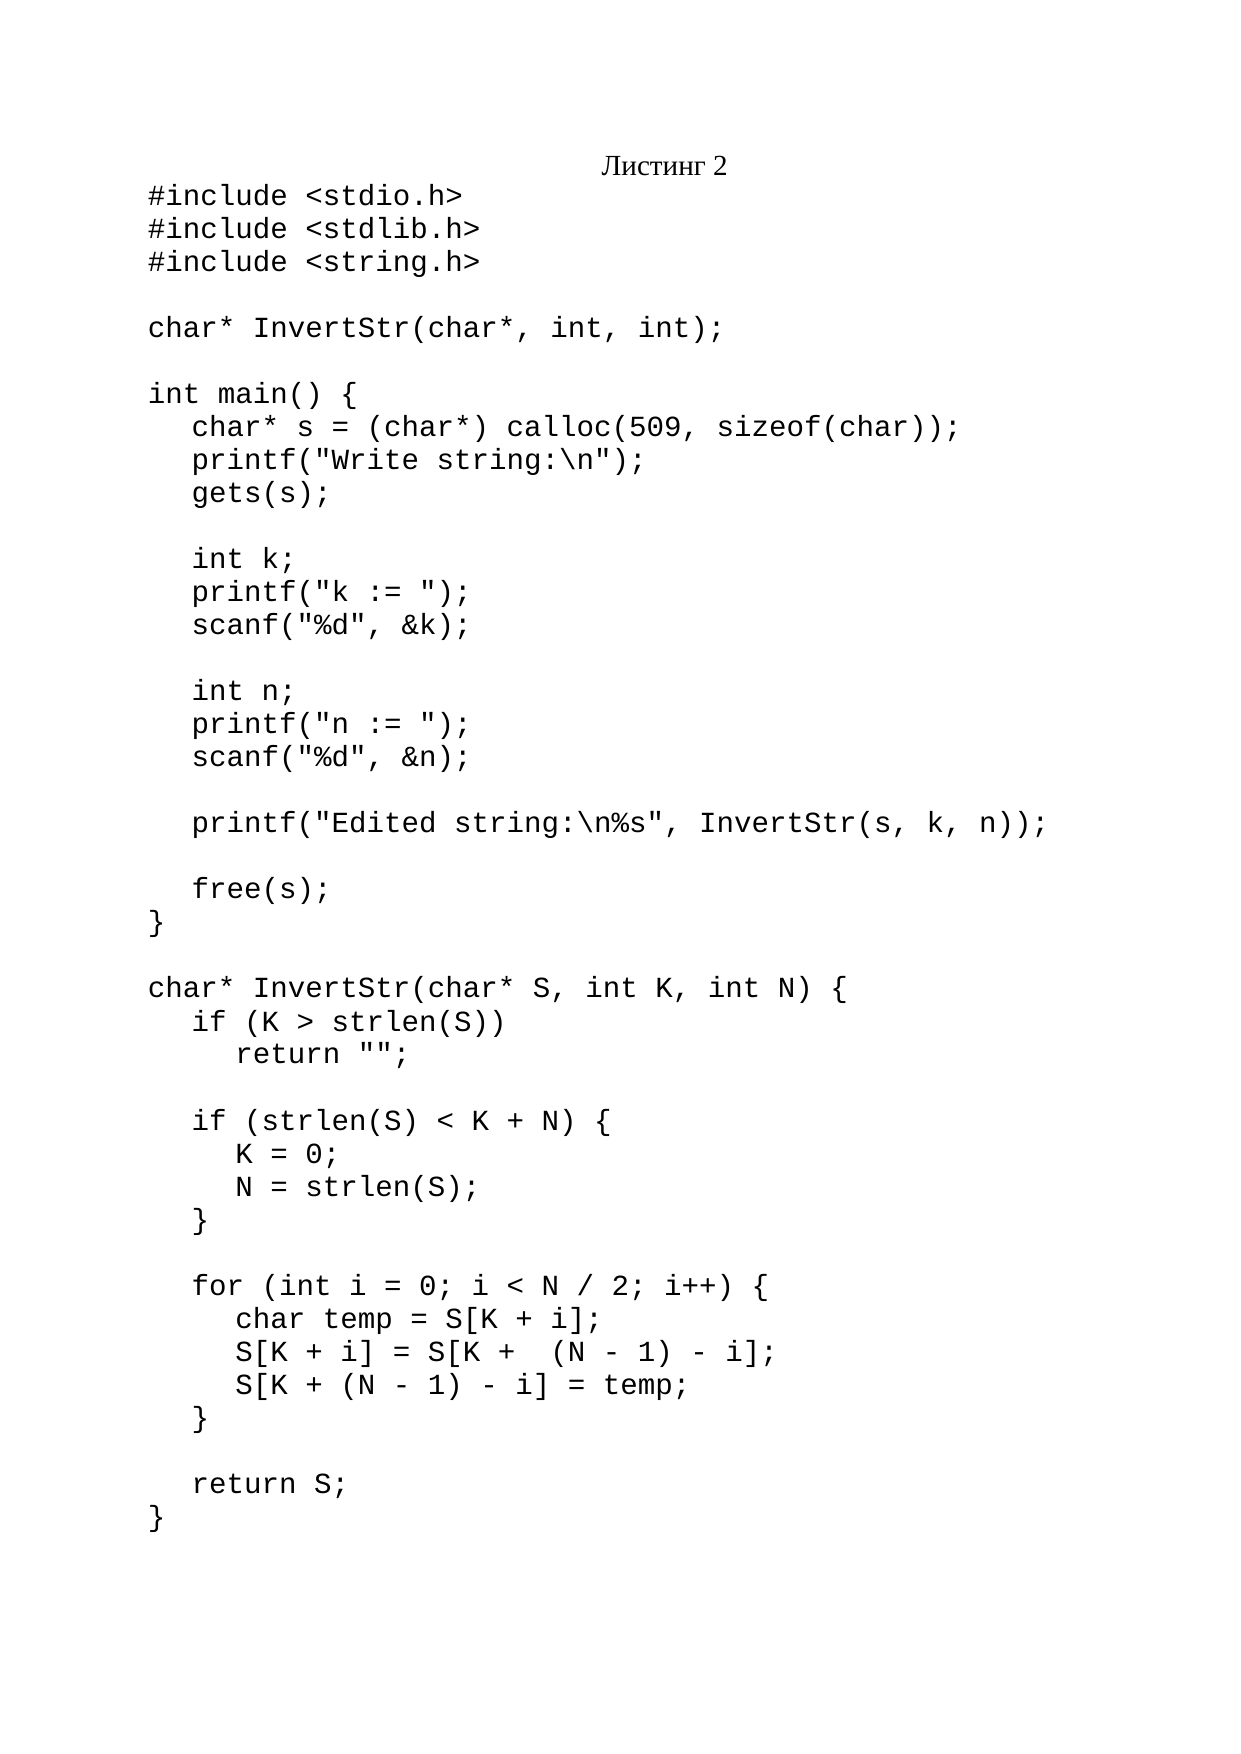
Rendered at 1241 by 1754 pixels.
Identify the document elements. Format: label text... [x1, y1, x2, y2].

text gets(s); [148, 478, 1181, 511]
text #include <string.h> [148, 247, 1181, 280]
text printf("Edited string:\n%s", InvertStr(s, k, n)); [148, 808, 1181, 842]
text } [148, 1403, 1181, 1436]
text char* InvertStr(char* S, int K, int N) { [148, 974, 1181, 1007]
text } [148, 908, 1181, 941]
text S[K + i] = S[K + (N - 1) - i]; [148, 1337, 1181, 1370]
text for (int i = 0; i < N / 2; i++) { [148, 1271, 1181, 1304]
text } [148, 1502, 1181, 1535]
text char temp = S[K + i]; [148, 1304, 1181, 1337]
text scanf("%d", &k); [148, 610, 1181, 643]
text N = strlen(S); [148, 1172, 1181, 1205]
text scanf("%d", &n); [148, 742, 1181, 776]
text S[K + (N - 1) - i] = temp; [148, 1370, 1181, 1403]
text int k; [148, 544, 1181, 577]
text K = 0; [148, 1139, 1181, 1172]
text printf("k := "); [148, 577, 1181, 610]
text return S; [148, 1469, 1181, 1502]
text int n; [148, 676, 1181, 709]
text #include <stdio.h> [148, 181, 1181, 214]
text char* InvertStr(char*, int, int); [148, 313, 1181, 346]
text if (K > strlen(S)) [148, 1007, 1181, 1040]
text printf("Write string:\n"); [148, 445, 1181, 478]
text int main() { [148, 379, 1181, 412]
text return ""; [148, 1040, 1181, 1073]
text } [148, 1205, 1181, 1238]
text free(s); [148, 874, 1181, 908]
text char* s = (char*) calloc(509, sizeof(char)); [148, 412, 1181, 445]
text printf("n := "); [148, 709, 1181, 742]
text if (strlen(S) < K + N) { [148, 1106, 1181, 1139]
text #include <stdlib.h> [148, 214, 1181, 247]
text Листинг 2 [148, 148, 1181, 181]
